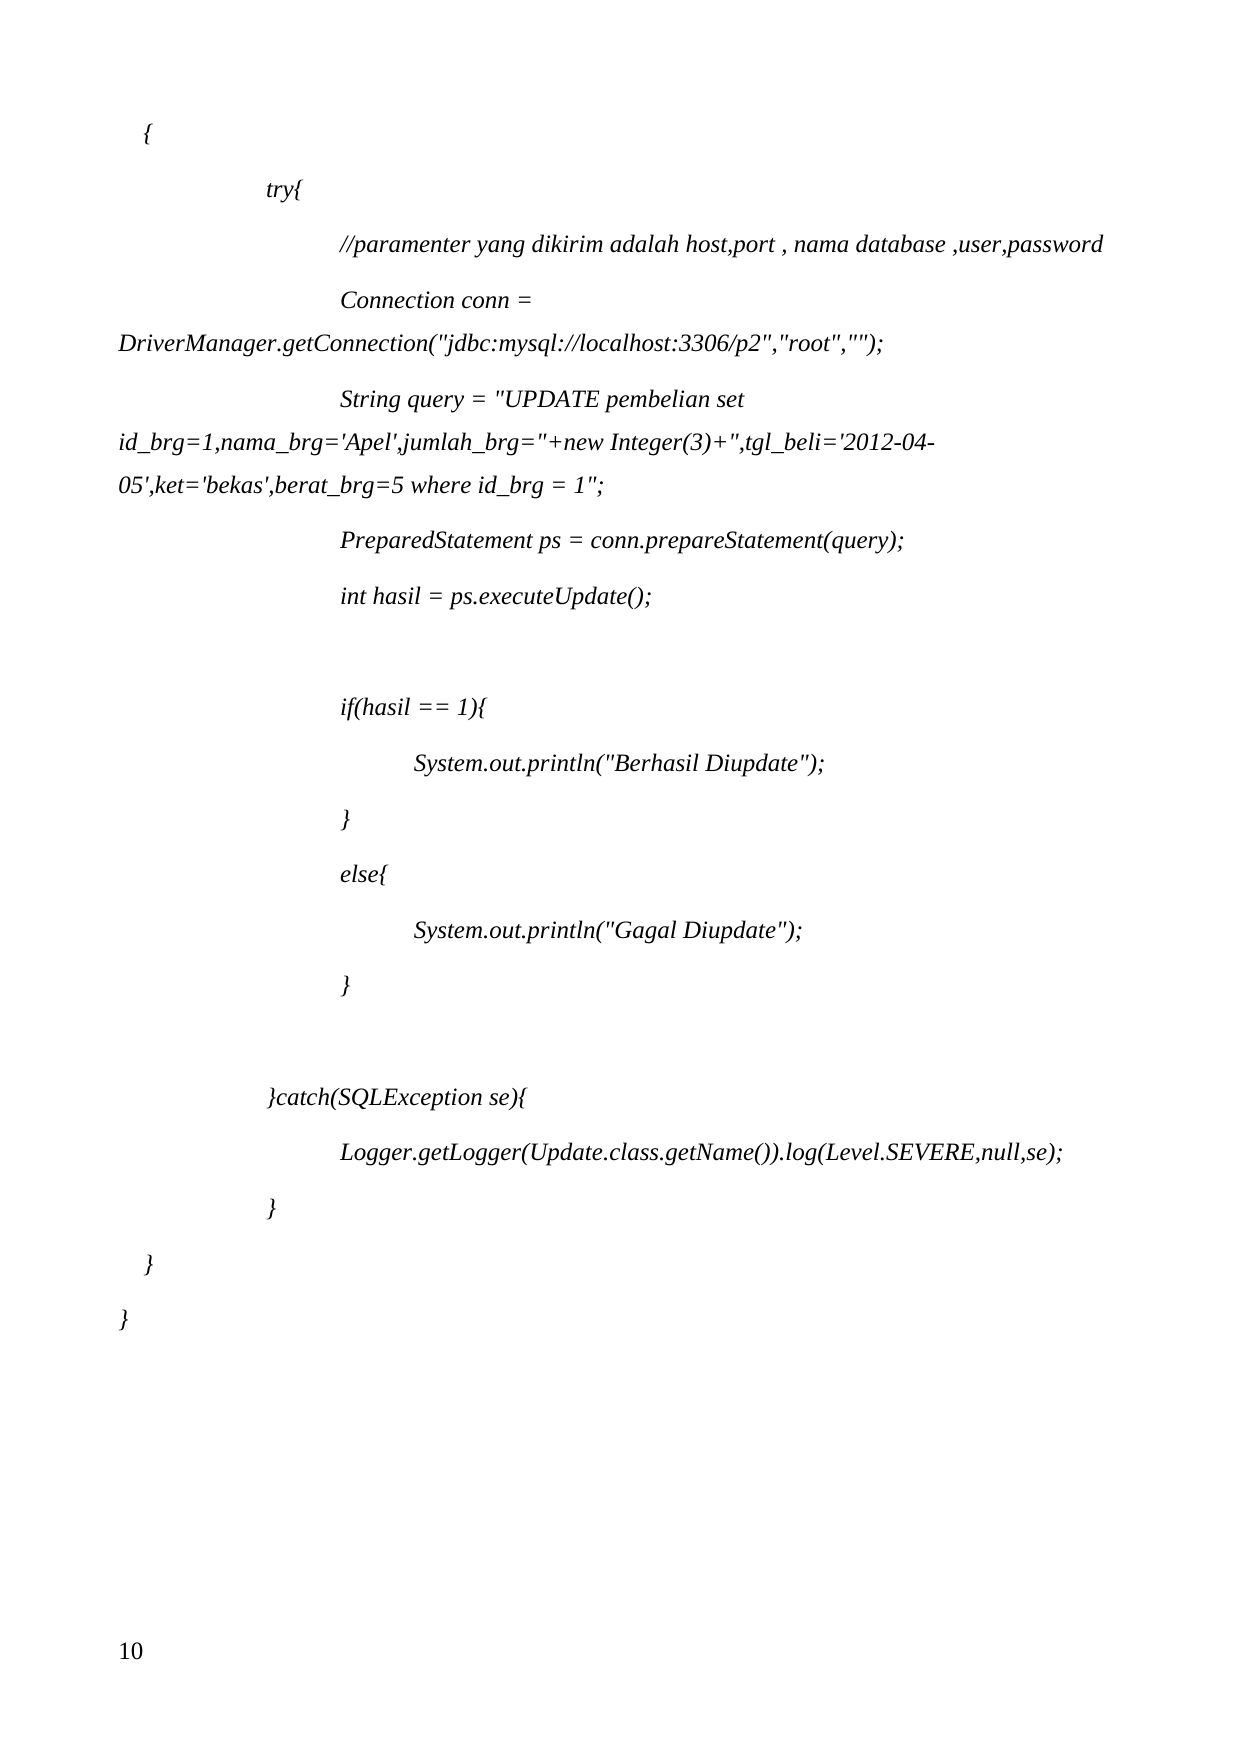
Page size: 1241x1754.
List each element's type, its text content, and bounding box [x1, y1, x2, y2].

text } [118, 971, 1122, 999]
text System.out.println("Gagal Diupdate"); [118, 915, 1122, 944]
text try{ [118, 174, 1122, 202]
text String query = "UPDATE pembelian set id_brg=1,nama_brg='Apel',jumlah_brg="+new Integer(3)+",tgl_beli='2012-04-05',ket='bekas',berat_brg=5 where id_brg = 1"; [118, 384, 1122, 499]
text } [118, 804, 1122, 832]
text //paramenter yang dikirim adalah host,port , nama database ,user,password [118, 229, 1122, 258]
text } [118, 1249, 1122, 1277]
text if(hasil == 1){ [118, 692, 1122, 721]
text Logger.getLogger(Update.class.getName()).log(Level.SEVERE,null,se); [118, 1137, 1122, 1166]
text } [118, 1304, 1122, 1333]
text PreparedStatement ps = conn.prepareStatement(query); [118, 526, 1122, 554]
text Connection conn = DriverManager.getConnection("jdbc:mysql://localhost:3306/p2","root",""); [118, 285, 1122, 357]
text }catch(SQLException se){ [118, 1082, 1122, 1111]
text { [118, 118, 1122, 147]
text int hasil = ps.executeUpdate(); [118, 581, 1122, 610]
text System.out.println("Berhasil Diupdate"); [118, 748, 1122, 777]
text else{ [118, 859, 1122, 888]
text } [118, 1193, 1122, 1222]
